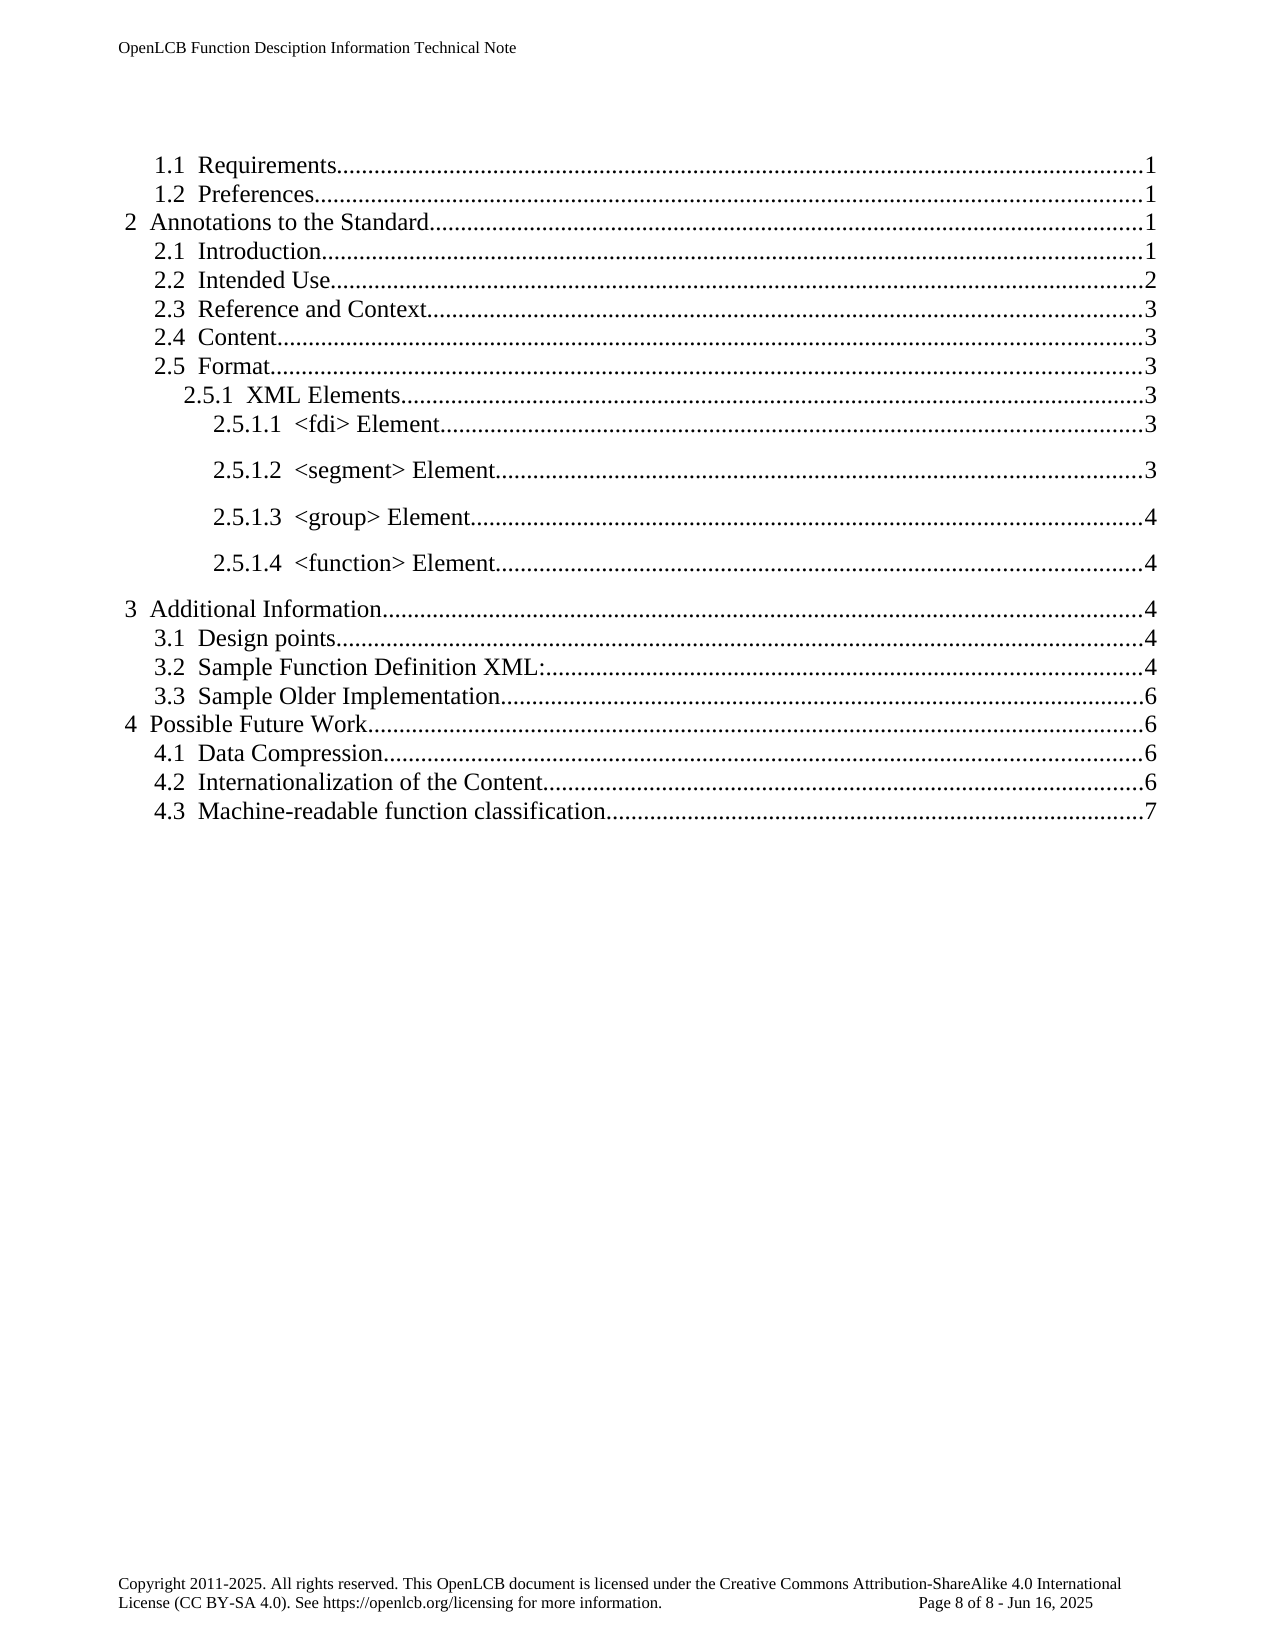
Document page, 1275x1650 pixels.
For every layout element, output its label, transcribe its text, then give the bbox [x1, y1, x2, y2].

text 2.5.1.4 <function> Element 4 [207, 548, 1157, 577]
text 2.5.1 XML Elements 3 [177, 380, 1157, 409]
text 3 Additional Information 4 [118, 594, 1157, 623]
text 2.2 Intended Use 2 [148, 265, 1157, 294]
text 4 Possible Future Work 6 [118, 709, 1157, 738]
text 4.1 Data Compression 6 [148, 738, 1157, 767]
text 2.3 Reference and Context 3 [148, 294, 1157, 322]
text 2.5.1.2 <segment> Element 3 [207, 455, 1157, 484]
text 2 Annotations to the Standard 1 [118, 207, 1157, 236]
text 2.1 Introduction 1 [148, 236, 1157, 265]
text 2.4 Content 3 [148, 322, 1157, 351]
text 2.5 Format 3 [148, 351, 1157, 380]
text 3.2 Sample Function Definition XML: 4 [148, 652, 1157, 681]
text 1.1 Requirements 1 [148, 150, 1157, 179]
text 2.5.1.3 <group> Element 4 [207, 502, 1157, 530]
text 3.3 Sample Older Implementation 6 [148, 681, 1157, 709]
text 1.2 Preferences 1 [148, 179, 1157, 207]
text 4.2 Internationalization of the Content 6 [148, 767, 1157, 796]
text 2.5.1.1 <fdi> Element 3 [207, 409, 1157, 437]
text 3.1 Design points 4 [148, 623, 1157, 652]
text 4.3 Machine-readable function classification 7 [148, 796, 1157, 824]
